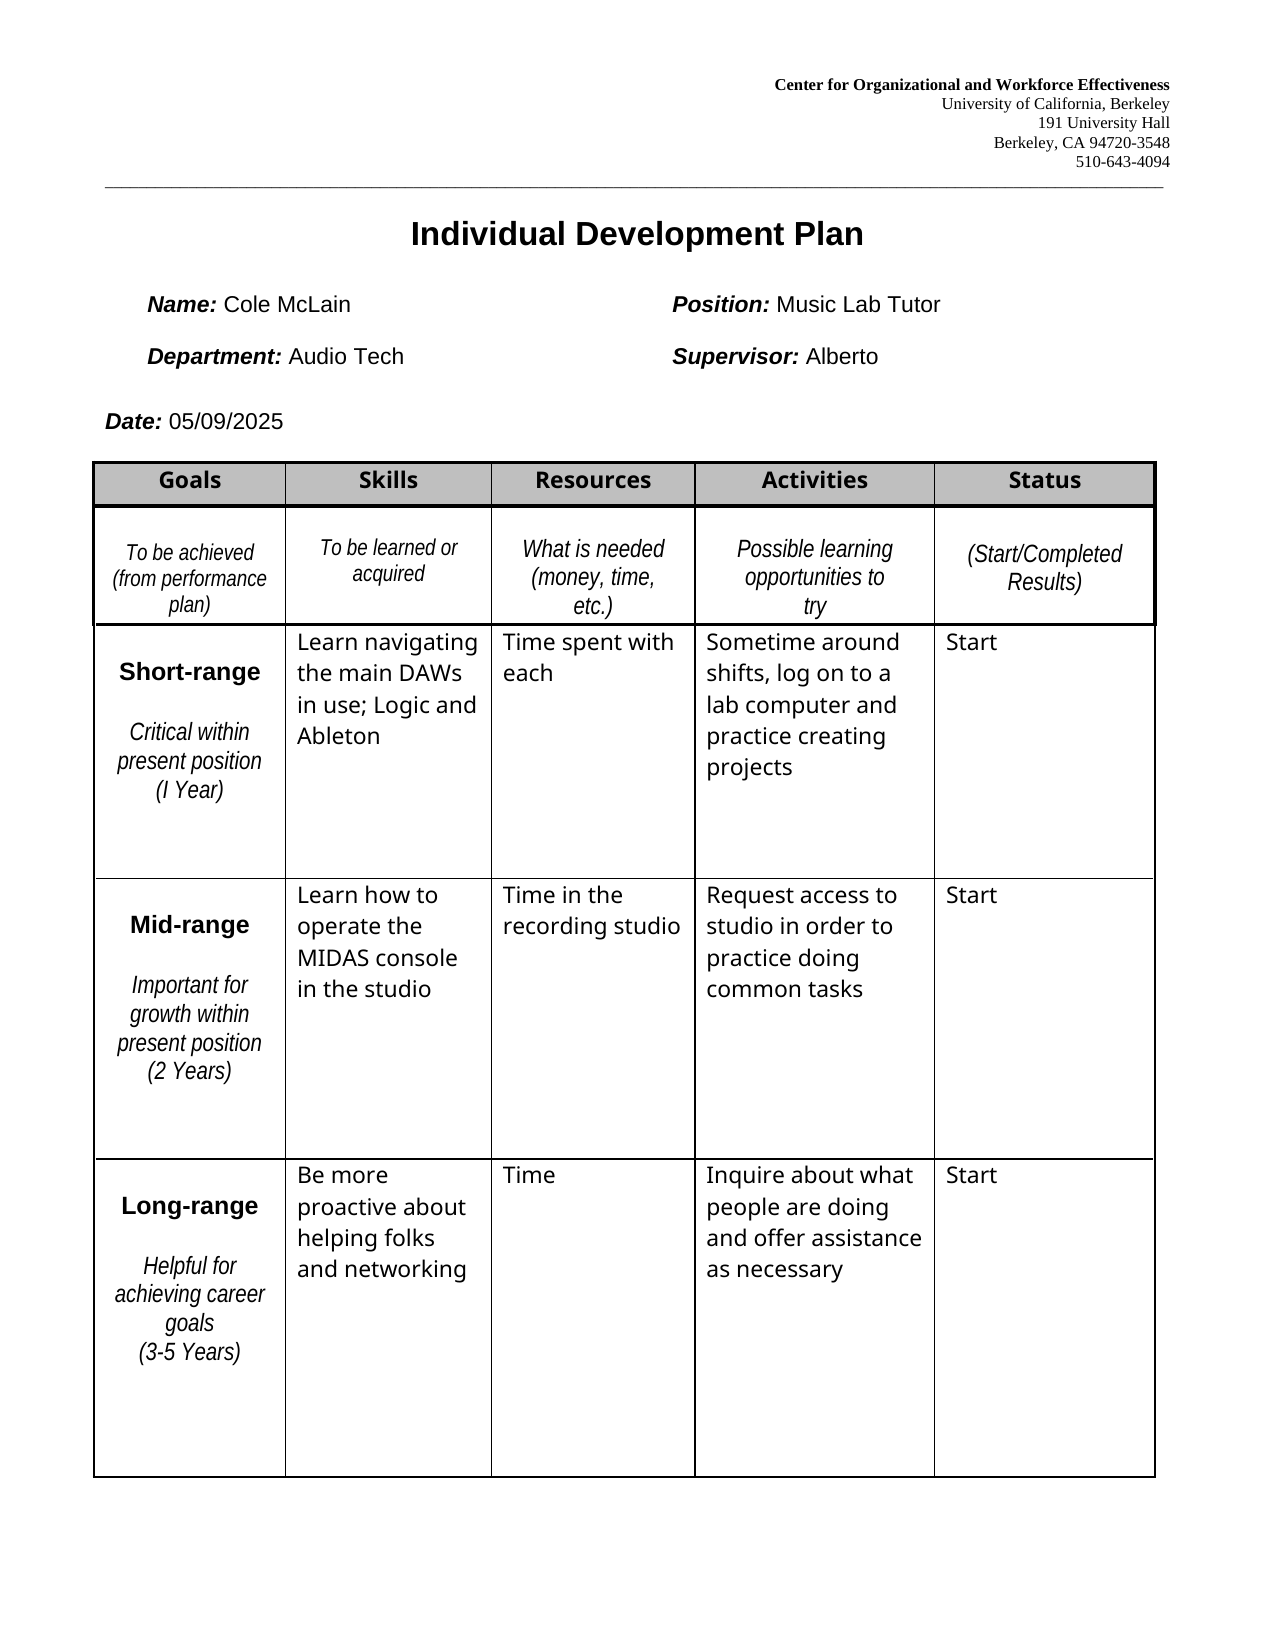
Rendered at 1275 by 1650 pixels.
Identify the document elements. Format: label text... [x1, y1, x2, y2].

subtitle Individual Development Plan [105, 214, 1170, 252]
table_cell Time spent with each [492, 626, 694, 877]
table_cell Time in the recording studio [492, 879, 694, 1158]
table_header Goals [95, 464, 285, 504]
text Date: 05/09/2025 [105, 408, 1170, 434]
table_cell Be more proactive about helping folks and networking [286, 1160, 491, 1476]
table_header Activities [696, 464, 934, 504]
table_header Resources [492, 464, 694, 504]
table_cell Request access to studio in order to practice doing common tasks [696, 879, 934, 1158]
table_cell Short‑range Critical within present position (I Year) [95, 624, 285, 877]
table_header Name: Cole McLain [136, 279, 661, 330]
table_cell Supervisor: Alberto [661, 330, 1139, 381]
table_header Status [935, 464, 1153, 504]
table_header Skills [286, 464, 491, 504]
table_cell Learn navigating the main DAWs in use; Logic and Ableton [286, 626, 491, 877]
table_cell Inquire about what people are doing and offer assistance as necessary [696, 1160, 934, 1476]
table_cell Department: Audio Tech [136, 330, 661, 381]
table_cell To be learned or acquired [286, 508, 491, 623]
table_cell What is needed (money, time, etc.) [492, 508, 694, 623]
table_cell To be achieved (from performance plan) [95, 508, 285, 623]
table_cell Learn how to operate the MIDAS console in the studio [286, 879, 491, 1158]
table_cell Sometime around shifts, log on to a lab computer and practice creating projects [696, 626, 934, 877]
table_cell Start [935, 878, 1154, 1158]
table_cell Start [935, 1158, 1154, 1476]
table_cell Long‑range Helpful for achieving career goals (3‑5 Years) [95, 1159, 285, 1476]
table_cell Time [492, 1160, 694, 1476]
table_cell Possible learning opportunities to try [696, 508, 934, 623]
table_cell Mid‑range Important for growth within present position (2 Years) [95, 879, 285, 1158]
table_cell (Start/Completed Results) [935, 508, 1153, 623]
table_cell Start [935, 626, 1154, 877]
table_header Position: Music Lab Tutor [661, 279, 1139, 330]
